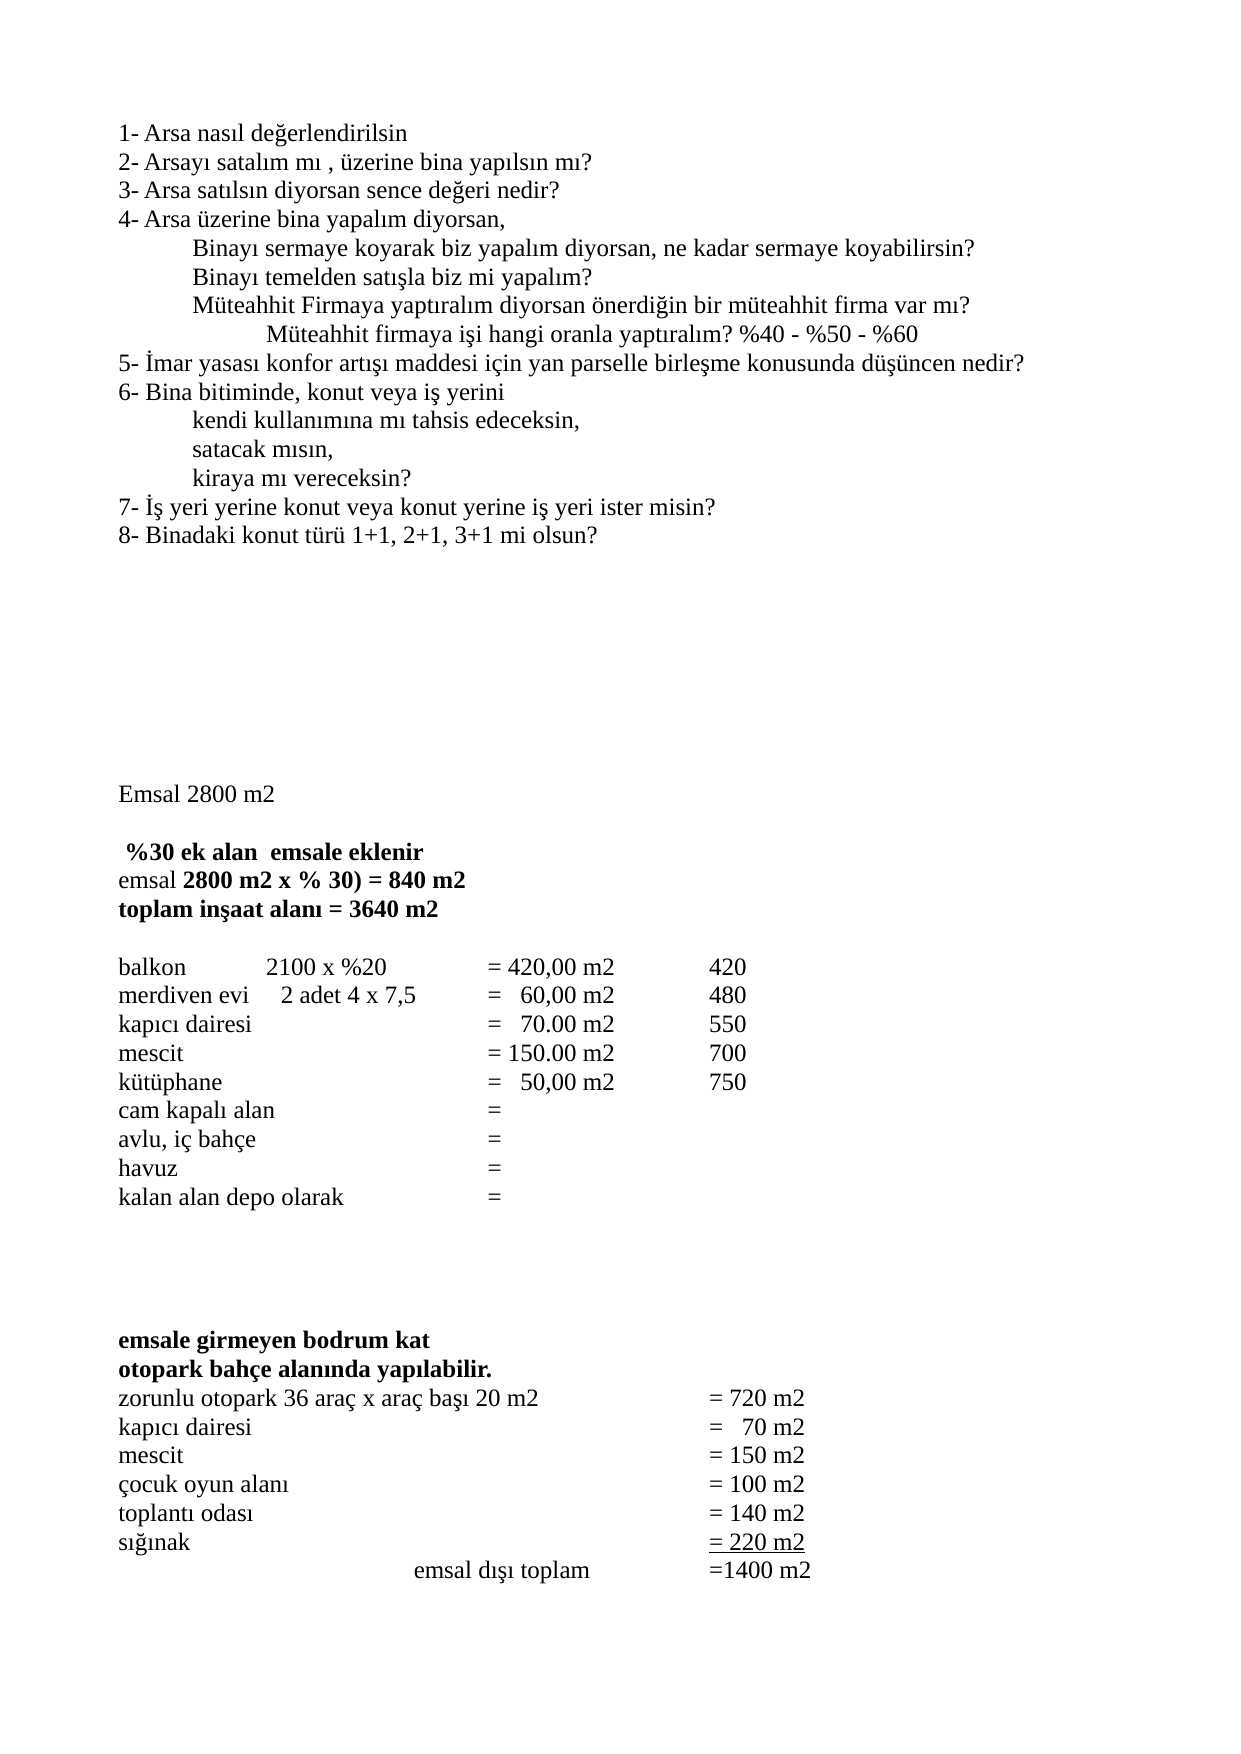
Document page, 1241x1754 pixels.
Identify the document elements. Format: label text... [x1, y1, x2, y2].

text %30 ek alan emsale eklenir [118, 837, 1122, 866]
text Müteahhit firmaya işi hangi oranla yaptıralım? %40 - %50 - %60 [118, 319, 1122, 348]
text zorunlu otopark 36 araç x araç başı 20 m2 = 720 m2 [118, 1383, 1122, 1412]
text toplantı odası = 140 m2 [118, 1498, 1122, 1527]
text kapıcı dairesi = 70.00 m2 550 [118, 1009, 1122, 1038]
text kalan alan depo olarak = [118, 1182, 1122, 1211]
text emsale girmeyen bodrum kat [118, 1326, 1122, 1354]
text satacak mısın, [118, 434, 1122, 463]
text 5- İmar yasası konfor artışı maddesi için yan parselle birleşme konusunda düşüncen nedir? [118, 348, 1122, 377]
text havuz = [118, 1153, 1122, 1182]
text 6- Bina bitiminde, konut veya iş yerini [118, 377, 1122, 406]
text kapıcı dairesi = 70 m2 [118, 1412, 1122, 1441]
text 2- Arsayı satalım mı , üzerine bina yapılsın mı? [118, 147, 1122, 176]
text Emsal 2800 m2 [118, 779, 1122, 808]
text kütüphane = 50,00 m2 750 [118, 1067, 1122, 1096]
text Binayı sermaye koyarak biz yapalım diyorsan, ne kadar sermaye koyabilirsin? [118, 233, 1122, 262]
text Müteahhit Firmaya yaptıralım diyorsan önerdiğin bir müteahhit firma var mı? [118, 291, 1122, 319]
text avlu, iç bahçe = [118, 1124, 1122, 1153]
text 8- Binadaki konut türü 1+1, 2+1, 3+1 mi olsun? [118, 521, 1122, 549]
text emsal 2800 m2 x % 30) = 840 m2 [118, 866, 1122, 894]
text 7- İş yeri yerine konut veya konut yerine iş yeri ister misin? [118, 492, 1122, 521]
text 3- Arsa satılsın diyorsan sence değeri nedir? [118, 176, 1122, 204]
text çocuk oyun alanı = 100 m2 [118, 1469, 1122, 1498]
text sığınak = 220 m2 [118, 1527, 1122, 1556]
text mescit = 150.00 m2 700 [118, 1038, 1122, 1067]
text otopark bahçe alanında yapılabilir. [118, 1354, 1122, 1383]
text toplam inşaat alanı = 3640 m2 [118, 894, 1122, 923]
text emsal dışı toplam =1400 m2 [118, 1556, 1122, 1584]
text 4- Arsa üzerine bina yapalım diyorsan, [118, 204, 1122, 233]
text 1- Arsa nasıl değerlendirilsin [118, 118, 1122, 147]
text cam kapalı alan = [118, 1096, 1122, 1124]
text kendi kullanımına mı tahsis edeceksin, [118, 406, 1122, 434]
text Binayı temelden satışla biz mi yapalım? [118, 262, 1122, 291]
text balkon 2100 x %20 = 420,00 m2 420 [118, 952, 1122, 981]
text mescit = 150 m2 [118, 1441, 1122, 1469]
text merdiven evi 2 adet 4 x 7,5 = 60,00 m2 480 [118, 981, 1122, 1009]
text kiraya mı vereceksin? [118, 463, 1122, 492]
